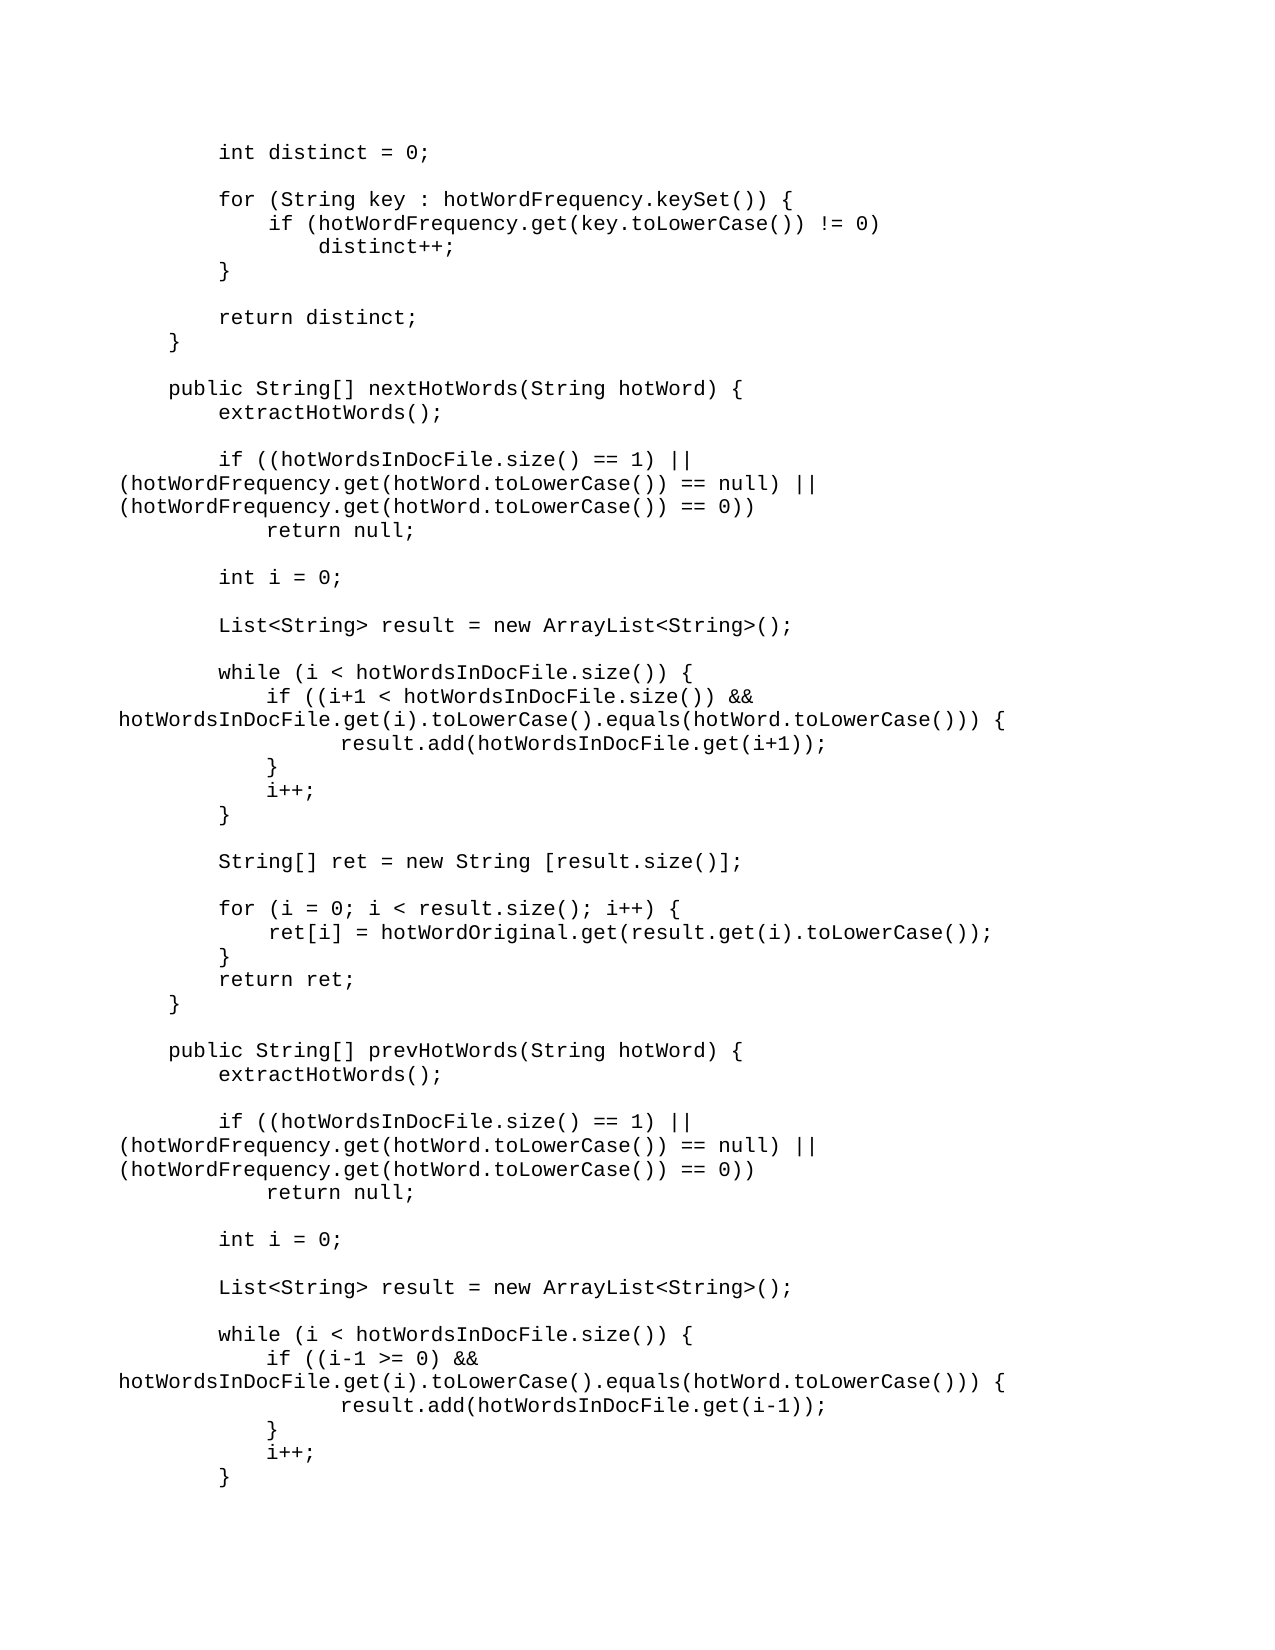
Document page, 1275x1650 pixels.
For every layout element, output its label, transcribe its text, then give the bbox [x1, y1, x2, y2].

text extractHotWords(); [118, 402, 1157, 426]
text result.add(hotWordsInDocFile.get(i-1)); [118, 1395, 1157, 1419]
text int i = 0; [118, 1229, 1157, 1253]
text i++; [118, 1442, 1157, 1466]
text } [118, 804, 1157, 827]
text for (String key : hotWordFrequency.keySet()) { [118, 189, 1157, 213]
text result.add(hotWordsInDocFile.get(i+1)); [118, 733, 1157, 757]
text } [118, 260, 1157, 284]
text for (i = 0; i < result.size(); i++) { [118, 898, 1157, 922]
text } [118, 946, 1157, 969]
text String[] ret = new String [result.size()]; [118, 851, 1157, 875]
text } [118, 1466, 1157, 1489]
text distinct++; [118, 236, 1157, 260]
text return null; [118, 520, 1157, 544]
text List<String> result = new ArrayList<String>(); [118, 615, 1157, 638]
text } [118, 757, 1157, 780]
text public String[] nextHotWords(String hotWord) { [118, 378, 1157, 402]
text ret[i] = hotWordOriginal.get(result.get(i).toLowerCase()); [118, 922, 1157, 946]
text if ((hotWordsInDocFile.size() == 1) || (hotWordFrequency.get(hotWord.toLowerCase()) == null) || (hotWordFrequency.get(hotWord.toLowerCase()) == 0)) [118, 449, 1157, 520]
text return null; [118, 1182, 1157, 1206]
text } [118, 1419, 1157, 1442]
text } [118, 993, 1157, 1017]
text public String[] prevHotWords(String hotWord) { [118, 1040, 1157, 1064]
text while (i < hotWordsInDocFile.size()) { [118, 1324, 1157, 1348]
text if ((hotWordsInDocFile.size() == 1) || (hotWordFrequency.get(hotWord.toLowerCase()) == null) || (hotWordFrequency.get(hotWord.toLowerCase()) == 0)) [118, 1111, 1157, 1182]
text if ((i-1 >= 0) && hotWordsInDocFile.get(i).toLowerCase().equals(hotWord.toLowerCase())) { [118, 1348, 1157, 1395]
text return distinct; [118, 307, 1157, 331]
text int i = 0; [118, 567, 1157, 591]
text List<String> result = new ArrayList<String>(); [118, 1277, 1157, 1300]
text return ret; [118, 969, 1157, 993]
text if (hotWordFrequency.get(key.toLowerCase()) != 0) [118, 213, 1157, 236]
text if ((i+1 < hotWordsInDocFile.size()) && hotWordsInDocFile.get(i).toLowerCase().equals(hotWord.toLowerCase())) { [118, 686, 1157, 733]
text int distinct = 0; [118, 142, 1157, 165]
text } [118, 331, 1157, 354]
text extractHotWords(); [118, 1064, 1157, 1088]
text while (i < hotWordsInDocFile.size()) { [118, 662, 1157, 686]
text i++; [118, 780, 1157, 804]
